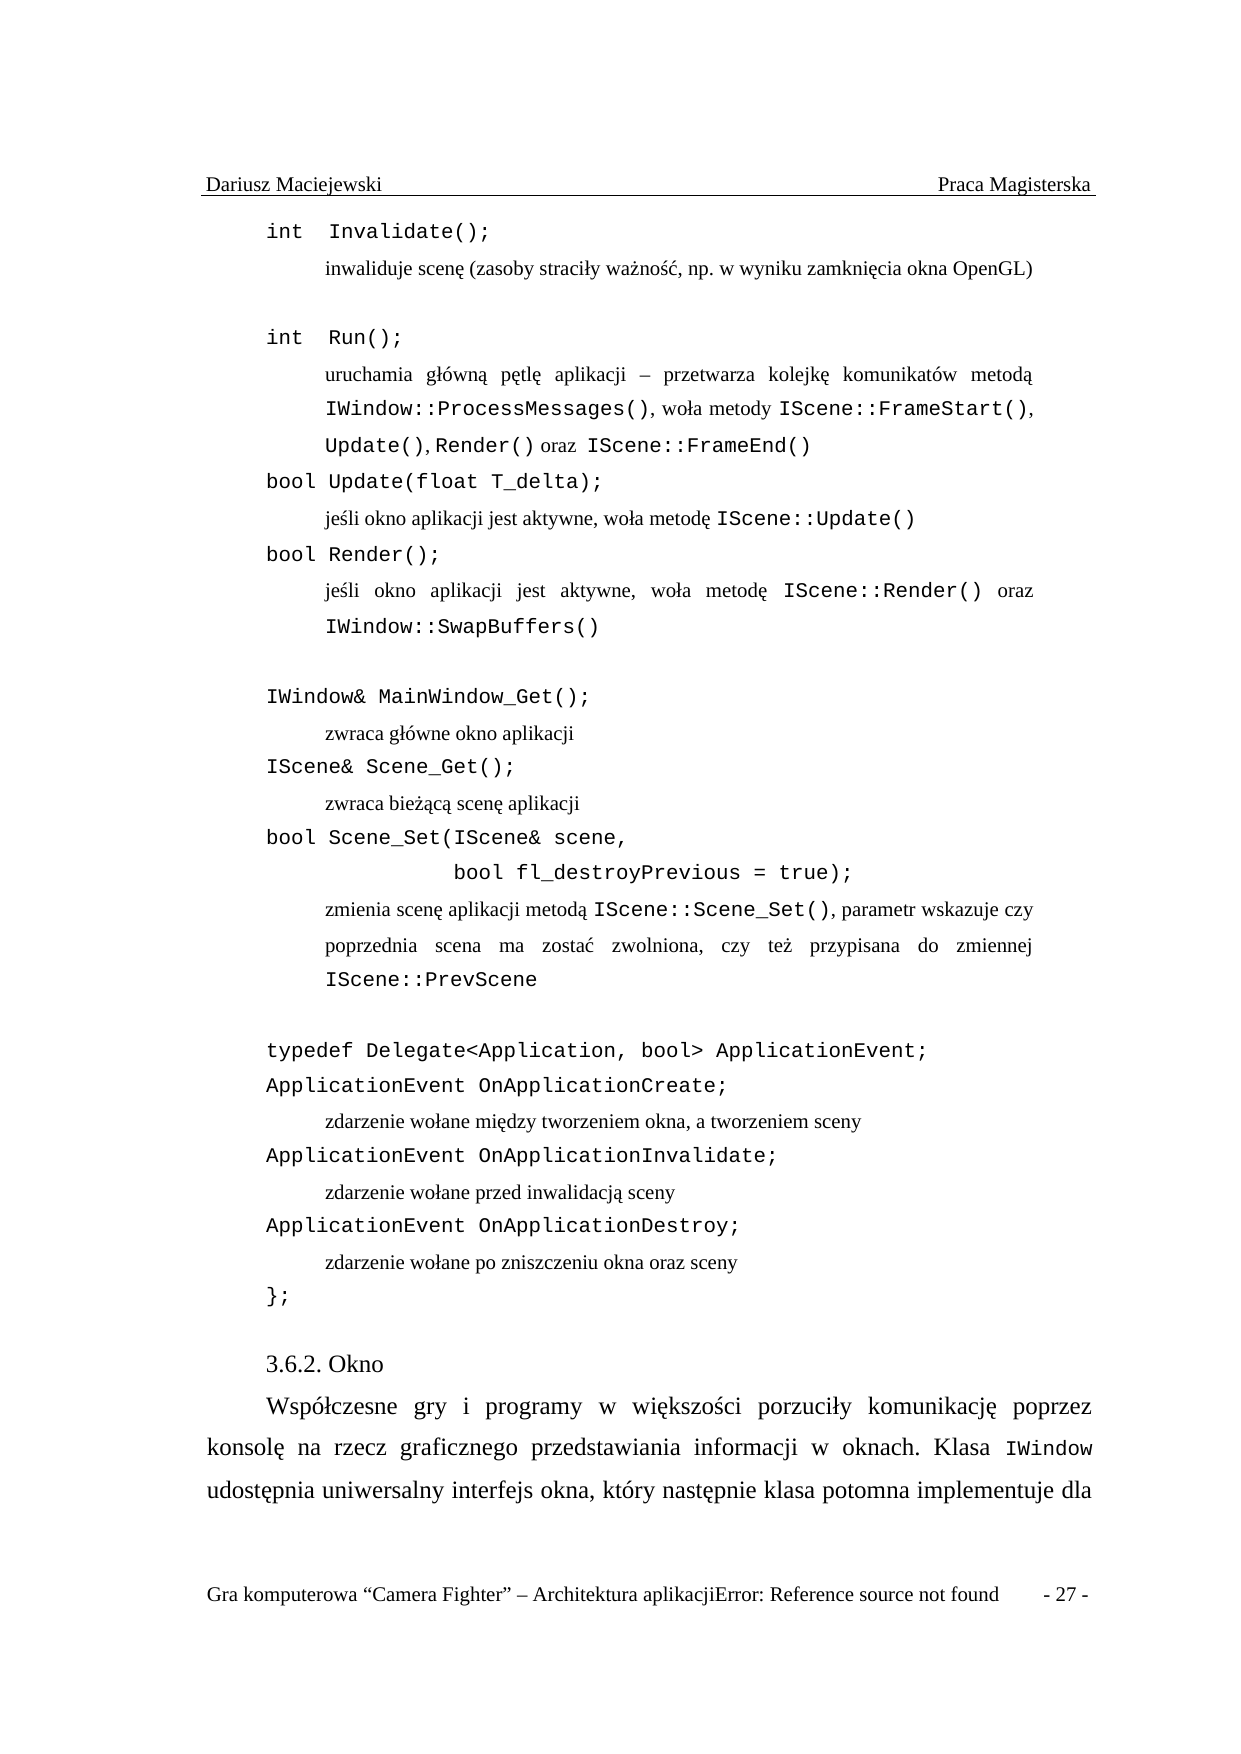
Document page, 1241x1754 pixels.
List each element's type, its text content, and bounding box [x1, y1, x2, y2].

text uruchamia główną pętlę aplikacji – przetwarza kolejkę komunikatów metodą IWindow::ProcessMessages(), woła metody IScene::FrameStart(), Update(), Render() oraz IScene::FrameEnd() [325, 362, 1033, 459]
text ApplicationEvent OnApplicationDestroy; [266, 1215, 1033, 1239]
text bool Render(); [266, 544, 1033, 567]
text }; [266, 1285, 1033, 1309]
text typedef Delegate<Application, bool> ApplicationEvent; [266, 1039, 1033, 1063]
text ApplicationEvent OnApplicationCreate; [266, 1075, 1033, 1099]
text zwraca bieżącą scenę aplikacji [325, 792, 1033, 815]
text zdarzenie wołane przed inwalidacją sceny [325, 1181, 1033, 1204]
text zdarzenie wołane po zniszczeniu okna oraz sceny [325, 1251, 1033, 1274]
text IScene& Scene_Get(); [266, 757, 1033, 780]
text zdarzenie wołane między tworzeniem okna, a tworzeniem sceny [325, 1110, 1033, 1133]
text zmienia scenę aplikacji metodą IScene::Scene_Set(), parametr wskazuje czy poprzednia scena ma zostać zwolniona, czy też przypisana do zmiennej IScene::PrevScene [325, 897, 1033, 992]
subtitle Okno [207, 1350, 1092, 1378]
text Współczesne gry i programy w większości porzuciły komunikację poprzez konsolę na rzecz graficznego przedstawiania informacji w oknach. Klasa IWindow udostępnia uniwersalny interfejs okna, który następnie klasa potomna implementuje dla [207, 1392, 1092, 1503]
text bool Scene_Set(IScene& scene, bool fl_destroyPrevious = true); [266, 827, 1033, 886]
text bool Update(float T_delta); [266, 471, 1033, 495]
text int Run(); [266, 327, 1033, 351]
text jeśli okno aplikacji jest aktywne, woła metodę IScene::Update() [325, 506, 1033, 531]
text inwaliduje scenę (zasoby straciły ważność, np. w wyniku zamknięcia okna OpenGL) [325, 257, 1033, 280]
text IWindow& MainWindow_Get(); [266, 686, 1033, 710]
text jeśli okno aplikacji jest aktywne, woła metodę IScene::Render() oraz IWindow::SwapBuffers() [325, 579, 1033, 639]
text int Invalidate(); [266, 221, 1033, 245]
text ApplicationEvent OnApplicationInvalidate; [266, 1145, 1033, 1169]
text zwraca główne okno aplikacji [325, 722, 1033, 745]
